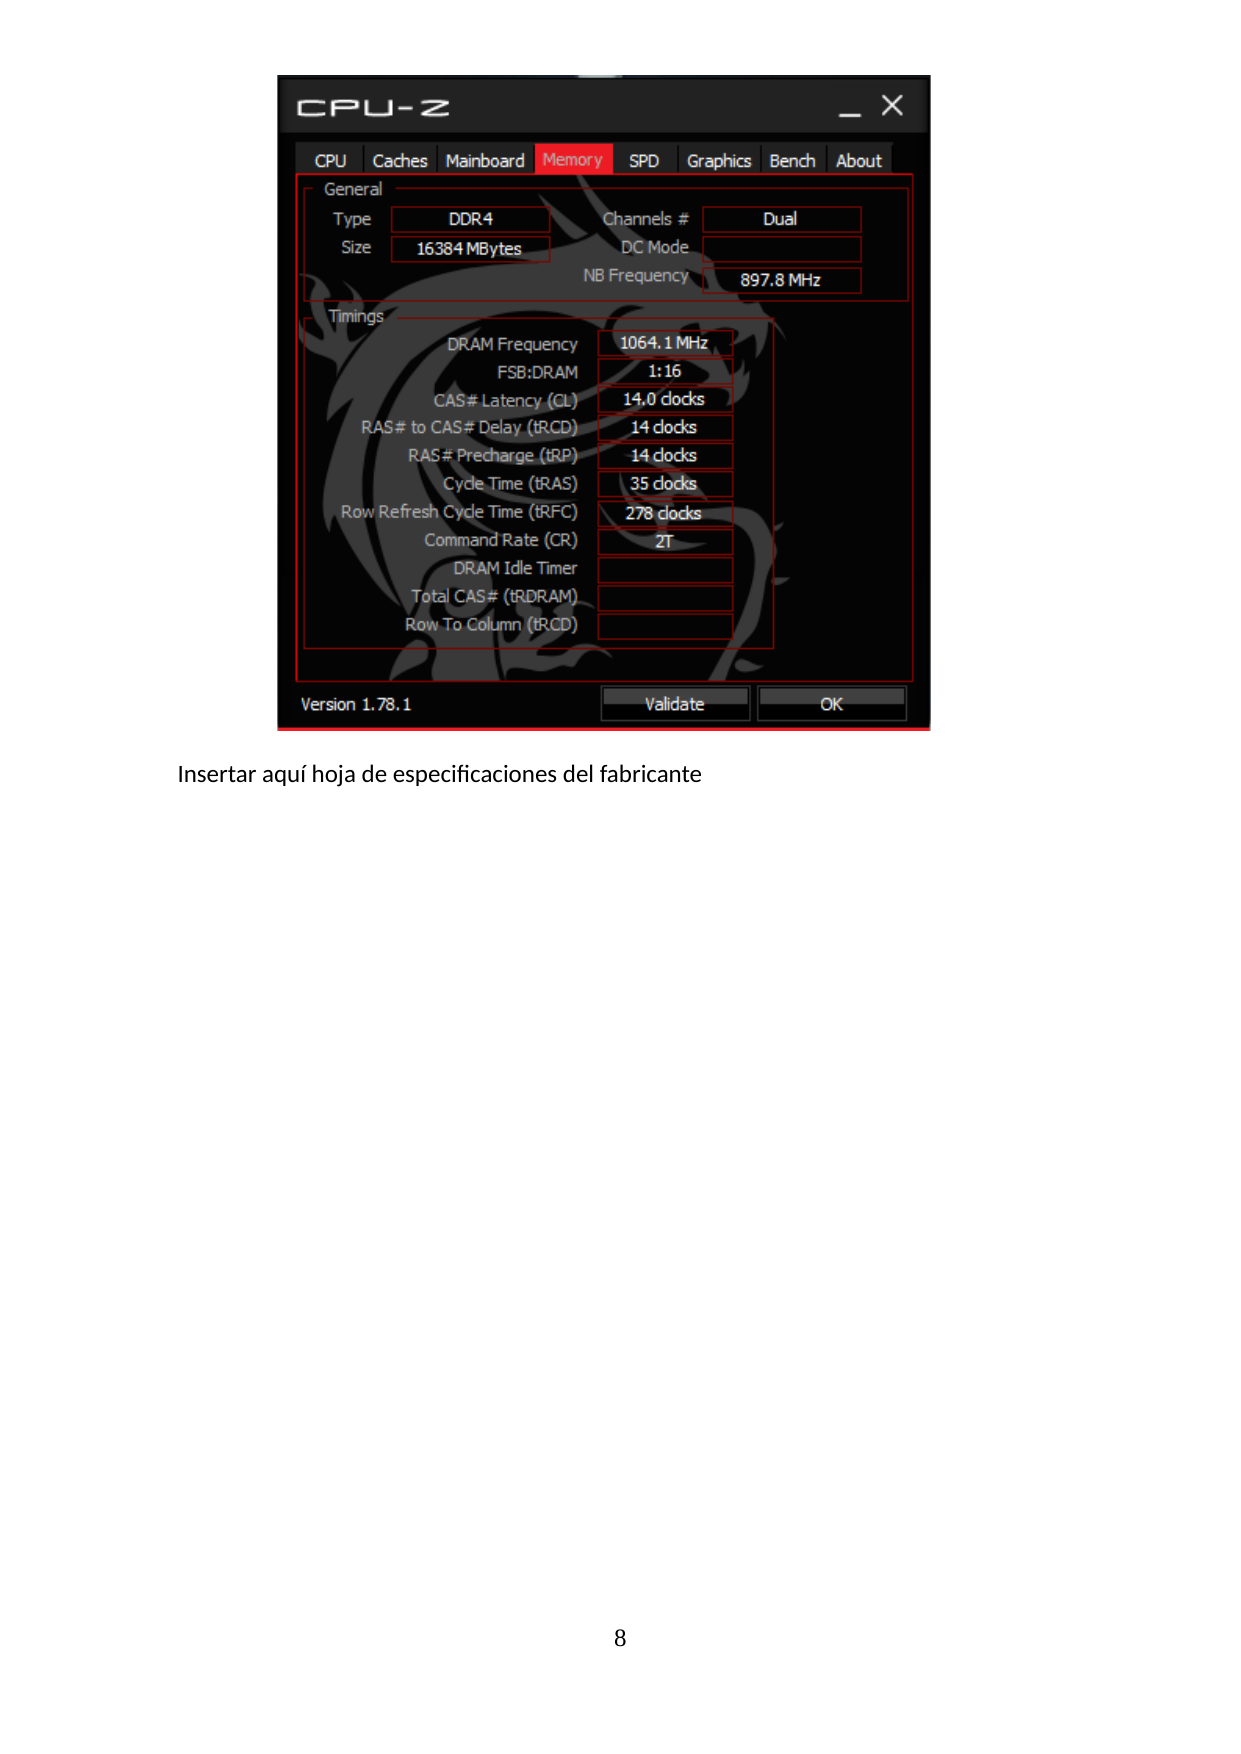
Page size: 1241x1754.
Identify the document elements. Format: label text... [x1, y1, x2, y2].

text Insertar aquí hoja de especificaciones del fabricante [177, 758, 1063, 788]
picture [277, 75, 931, 731]
